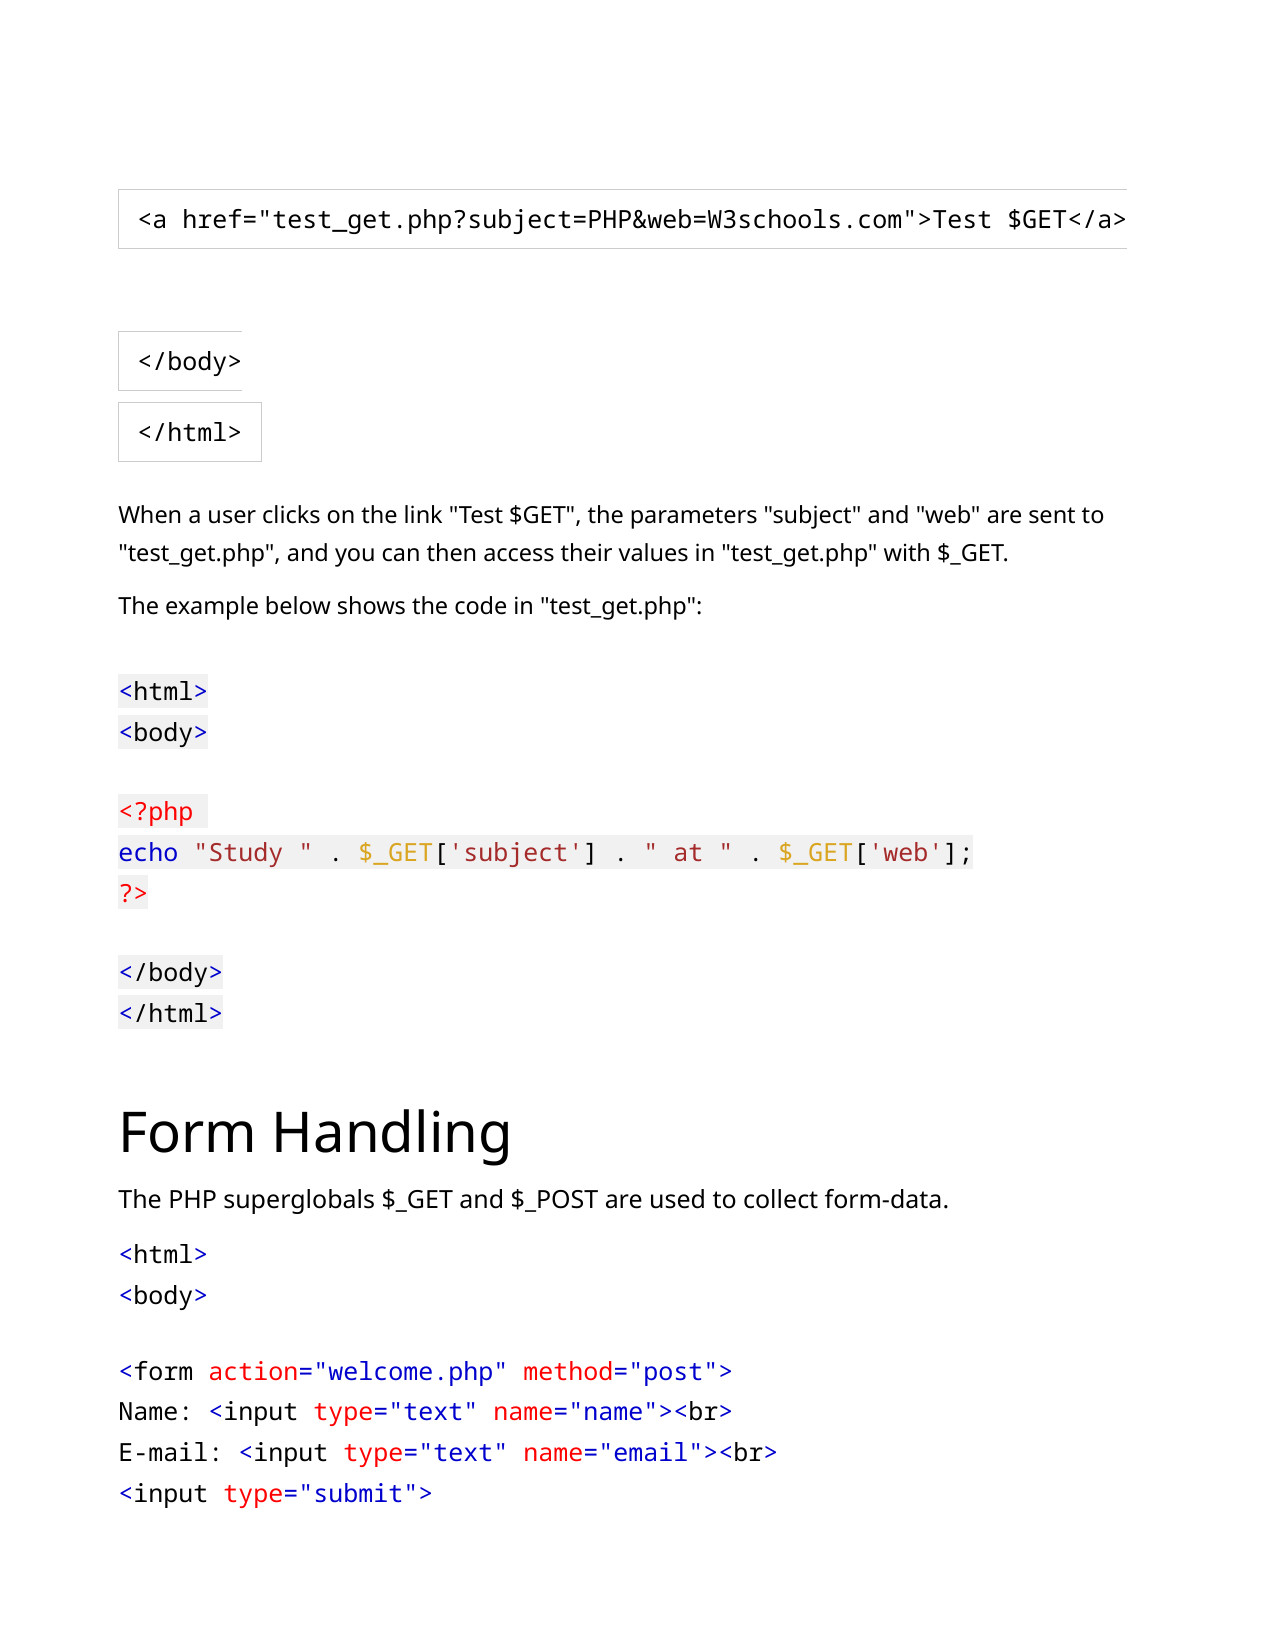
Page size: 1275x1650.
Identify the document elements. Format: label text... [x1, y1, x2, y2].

text <html> <body> <form action="welcome.php" method="post"> Name: <input type="text" name="name"><br> E-mail: <input type="text" name="email"><br> <input type="submit"> [118, 1237, 1157, 1510]
text <html> <body> <?php echo "Study " . $_GET['subject'] . " at " . $_GET['web']; ?> </body> </html> [118, 674, 1157, 1029]
text The example below shows the code in "test_get.php": [118, 589, 1157, 622]
text <a href="test_get.php?subject=PHP&web=W3schools.com">Test $GET</a> </body> </html> [118, 118, 1157, 462]
subtitle Form Handling [118, 1092, 1157, 1169]
text When a user clicks on the link "Test $GET", the parameters "subject" and "web" are sent to "test_get.php", and you can then access their values in "test_get.php" with $_GET. [118, 498, 1157, 569]
text The PHP superglobals $_GET and $_POST are used to collect form-data. [118, 1182, 1157, 1216]
